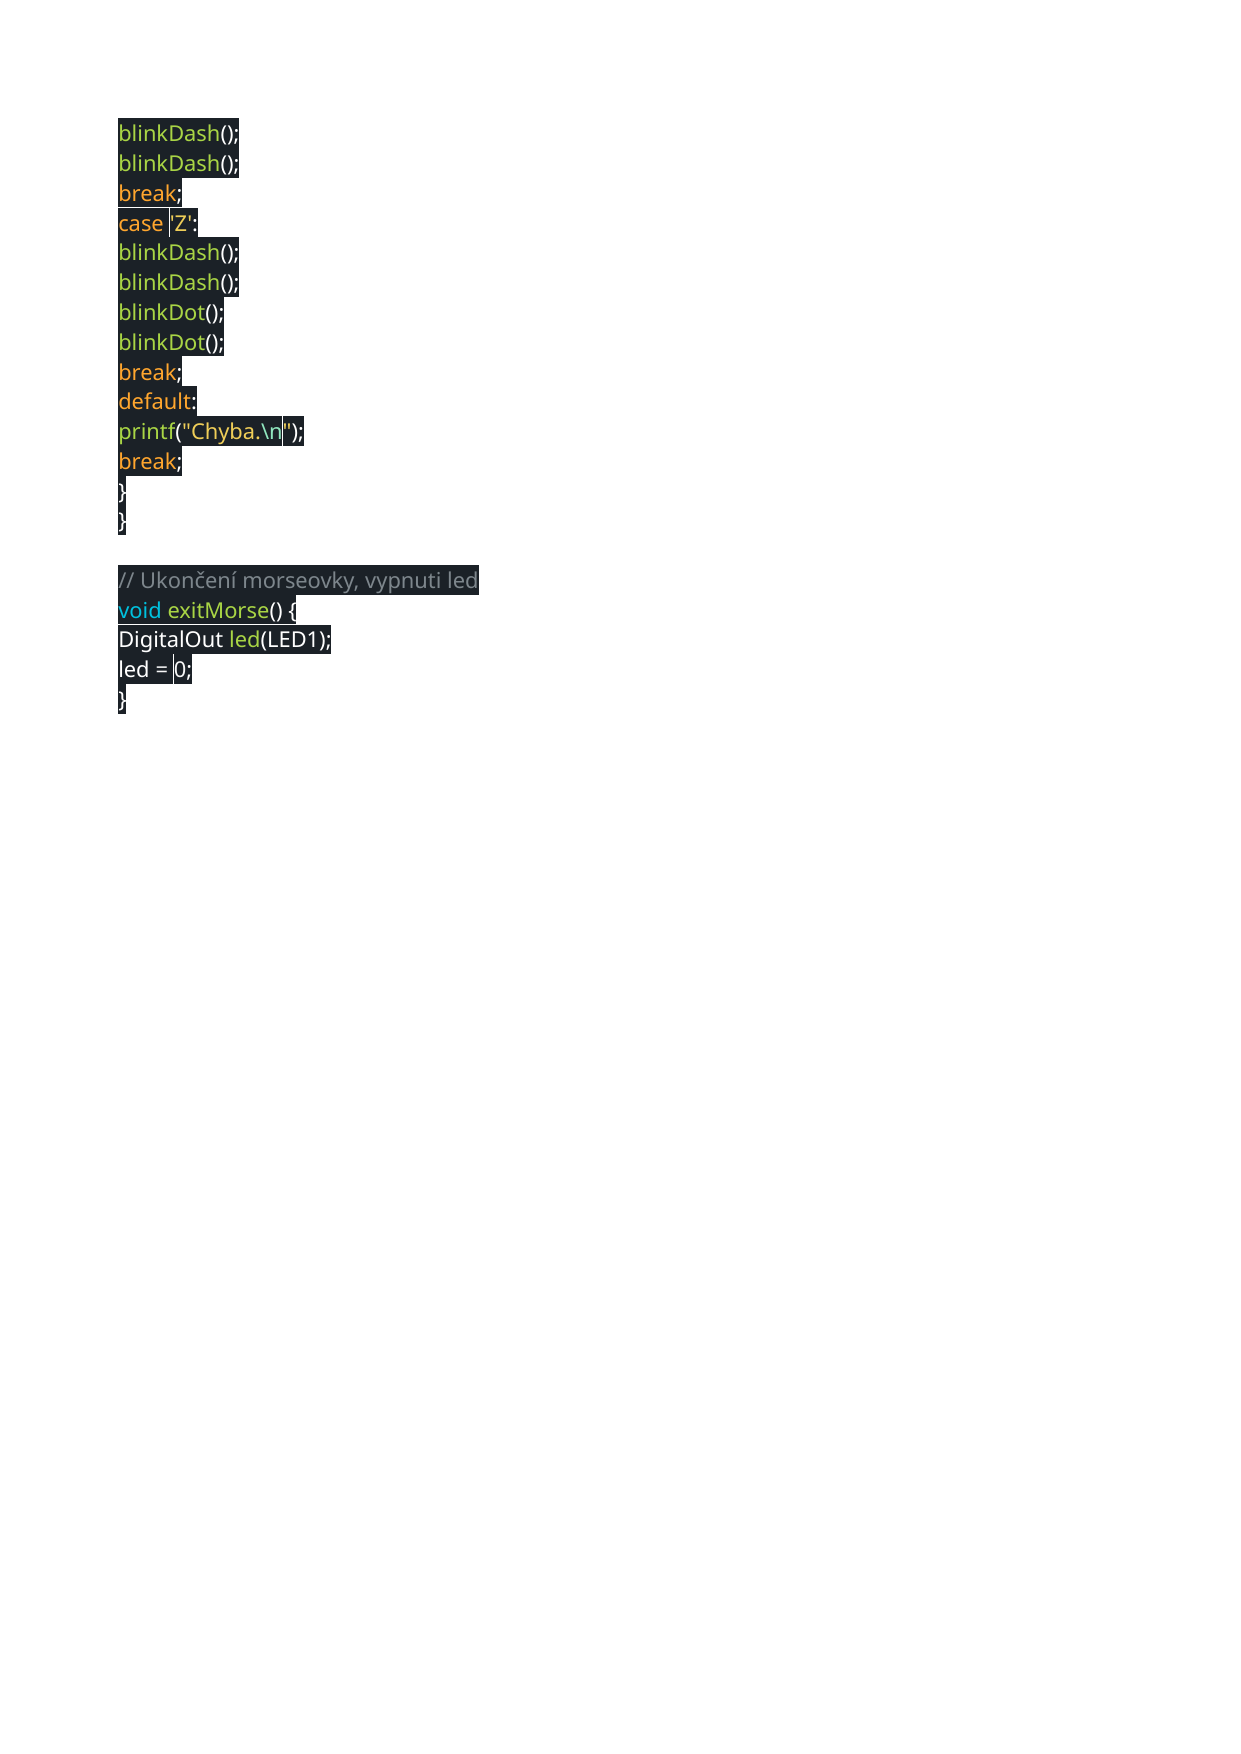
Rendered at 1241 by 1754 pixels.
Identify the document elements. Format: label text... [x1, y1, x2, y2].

text blinkDash(); [118, 237, 1122, 267]
text } [118, 476, 1122, 505]
text blinkDash(); [118, 148, 1122, 178]
text blinkDot(); [118, 297, 1122, 327]
text // Ukončení morseovky, vypnuti led [118, 565, 1122, 595]
text blinkDot(); [118, 327, 1122, 356]
text blinkDash(); [118, 267, 1122, 297]
text break; [118, 446, 1122, 476]
text default: [118, 386, 1122, 416]
text led = 0; [118, 654, 1122, 684]
text break; [118, 356, 1122, 386]
text case 'Z': [118, 207, 1122, 237]
text } [118, 505, 1122, 535]
text void exitMorse() { [118, 595, 1122, 624]
text } [118, 684, 1122, 714]
text break; [118, 178, 1122, 207]
text DigitalOut led(LED1); [118, 624, 1122, 654]
text blinkDash(); [118, 118, 1122, 148]
text printf("Chyba.\n"); [118, 416, 1122, 446]
